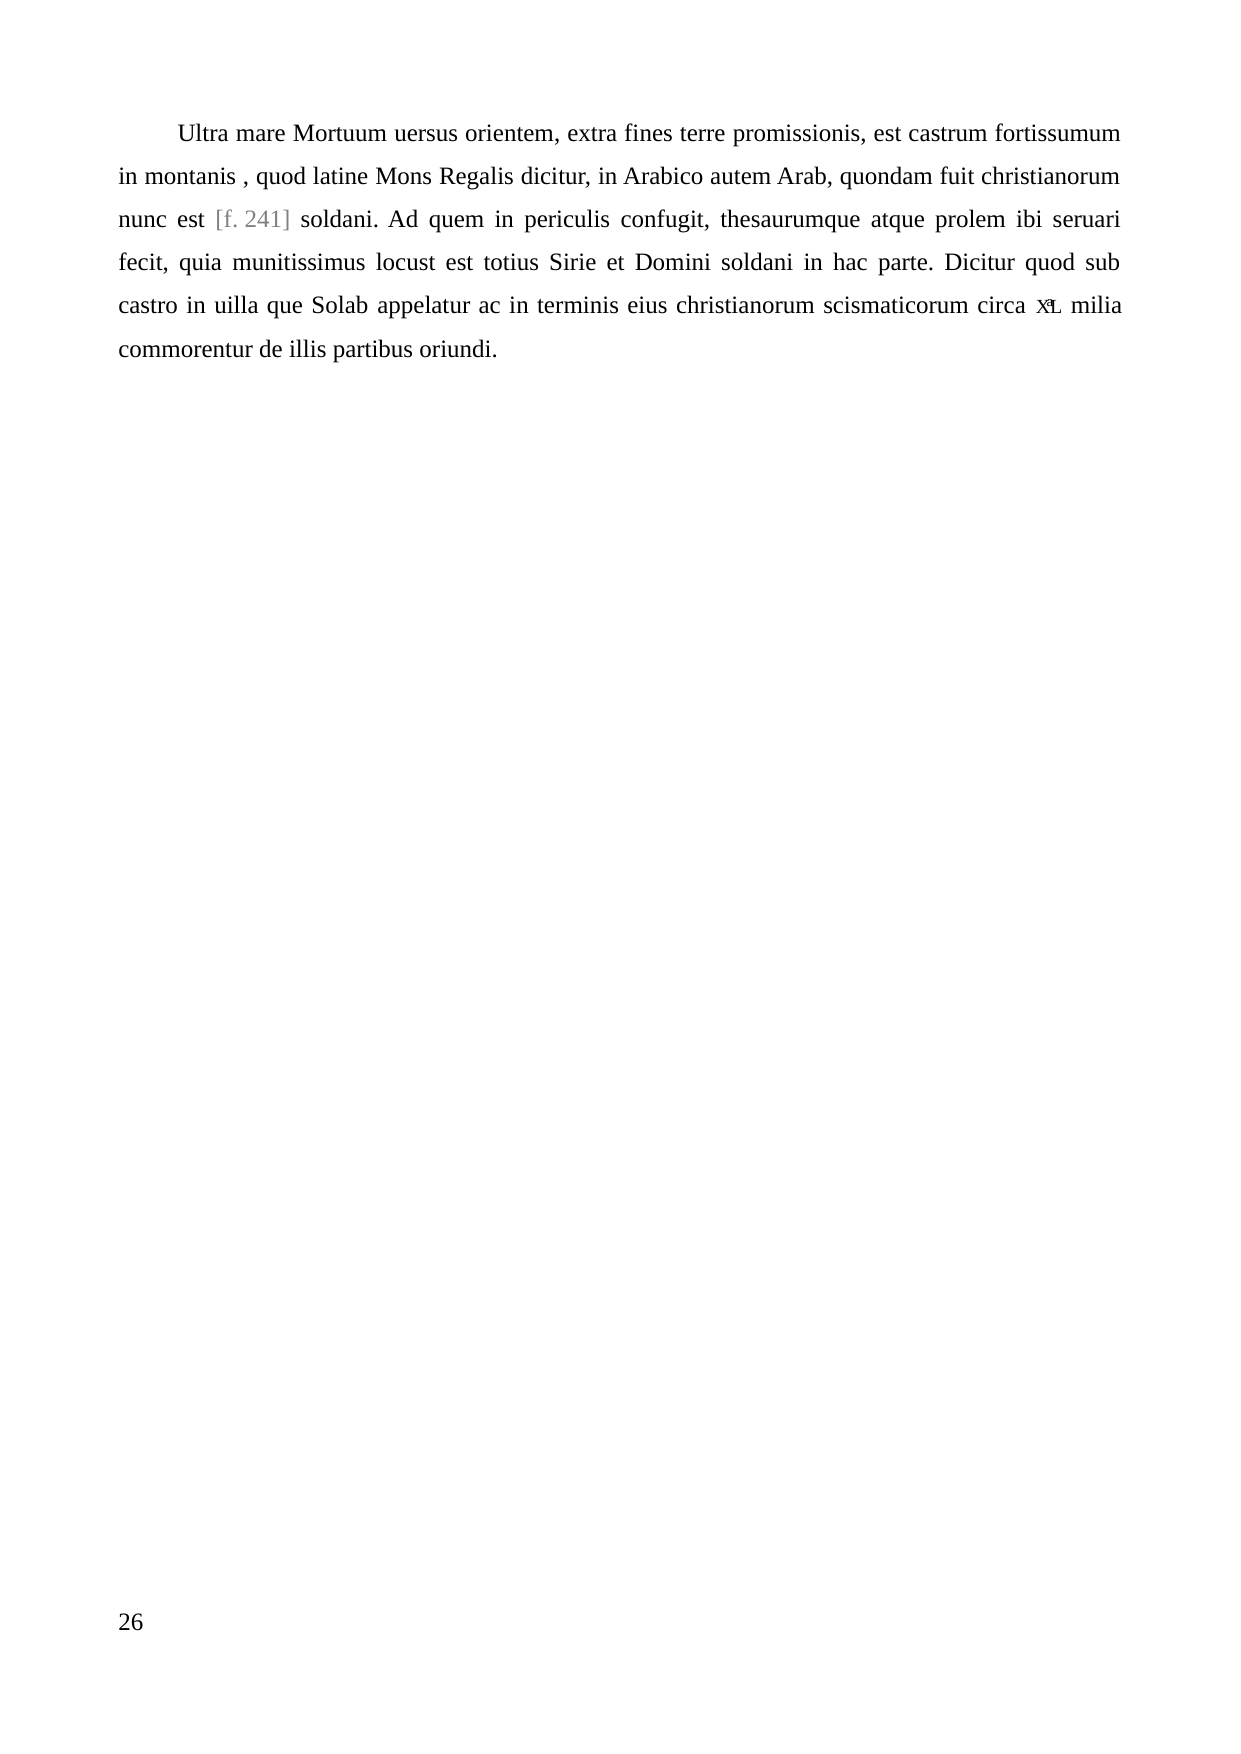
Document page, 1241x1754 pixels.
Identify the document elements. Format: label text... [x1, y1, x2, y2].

text Ultra mare Mortuum uersus orientem, extra fines terre promissionis, est castrum fortissumum in montanis , quod latine Mons Regalis dicitur, in Arabico autem Arab, quondam fuit christianorum nunc est [f. 241] soldani. Ad quem in periculis confugit, thesaurumque atque prolem ibi seruari fecit, quia munitissimus locust est totius Sirie et Domini soldani in hac parte. Dicitur quod sub castro in uilla que Solab appelatur ac in terminis eius christianorum scismaticorum circa xͣl milia commorentur de illis partibus oriundi. [118, 118, 1122, 362]
